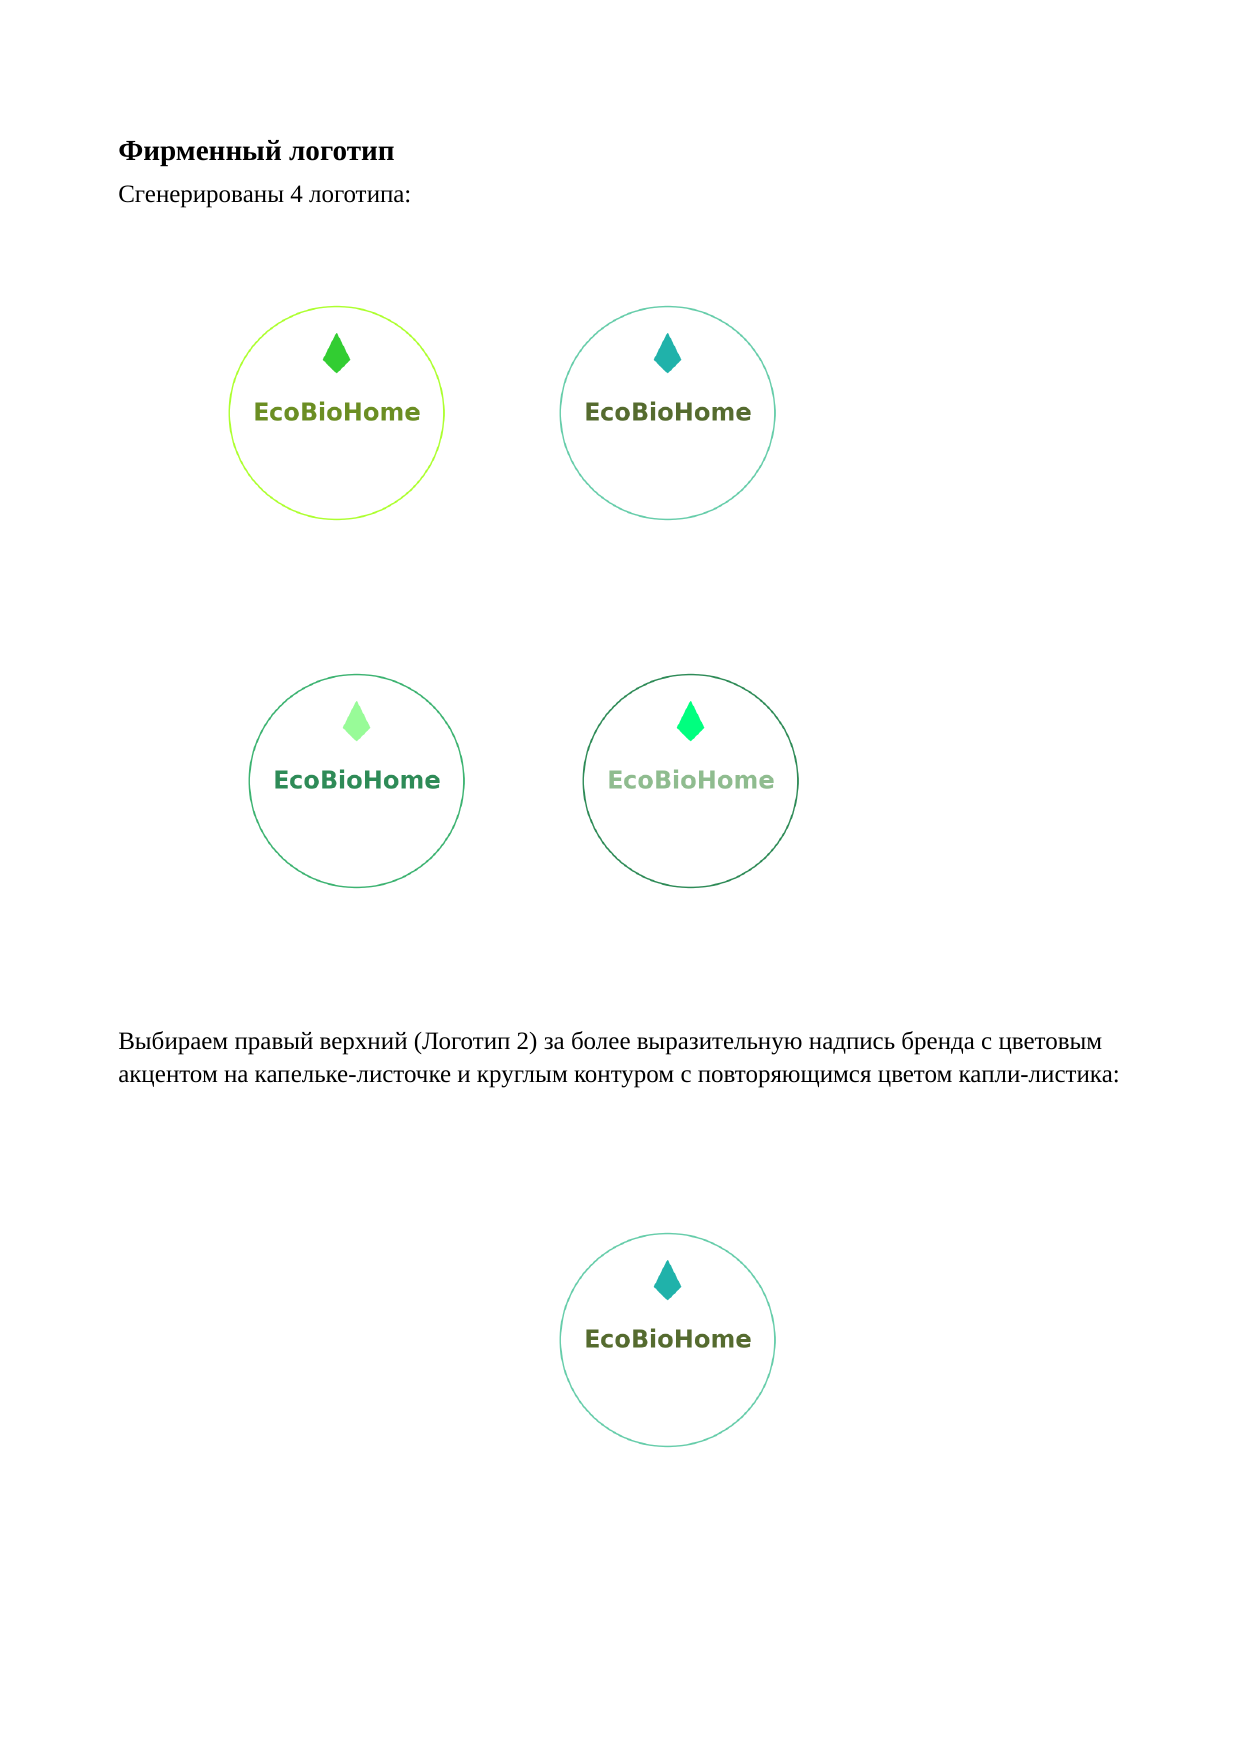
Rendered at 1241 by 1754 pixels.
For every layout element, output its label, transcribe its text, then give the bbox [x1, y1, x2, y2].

picture [490, 1165, 836, 1511]
picture [179, 606, 859, 952]
picture [159, 238, 836, 584]
subtitle Фирменный логотип [118, 133, 1122, 166]
text Выбираем правый верхний (Логотип 2) за более выразительную надпись бренда с цветовым акцентом на капельке-листочке и круглым контуром с повторяющимся цветом капли-листика: [118, 1026, 1122, 1087]
text Сгенерированы 4 логотипа: [118, 179, 1122, 207]
